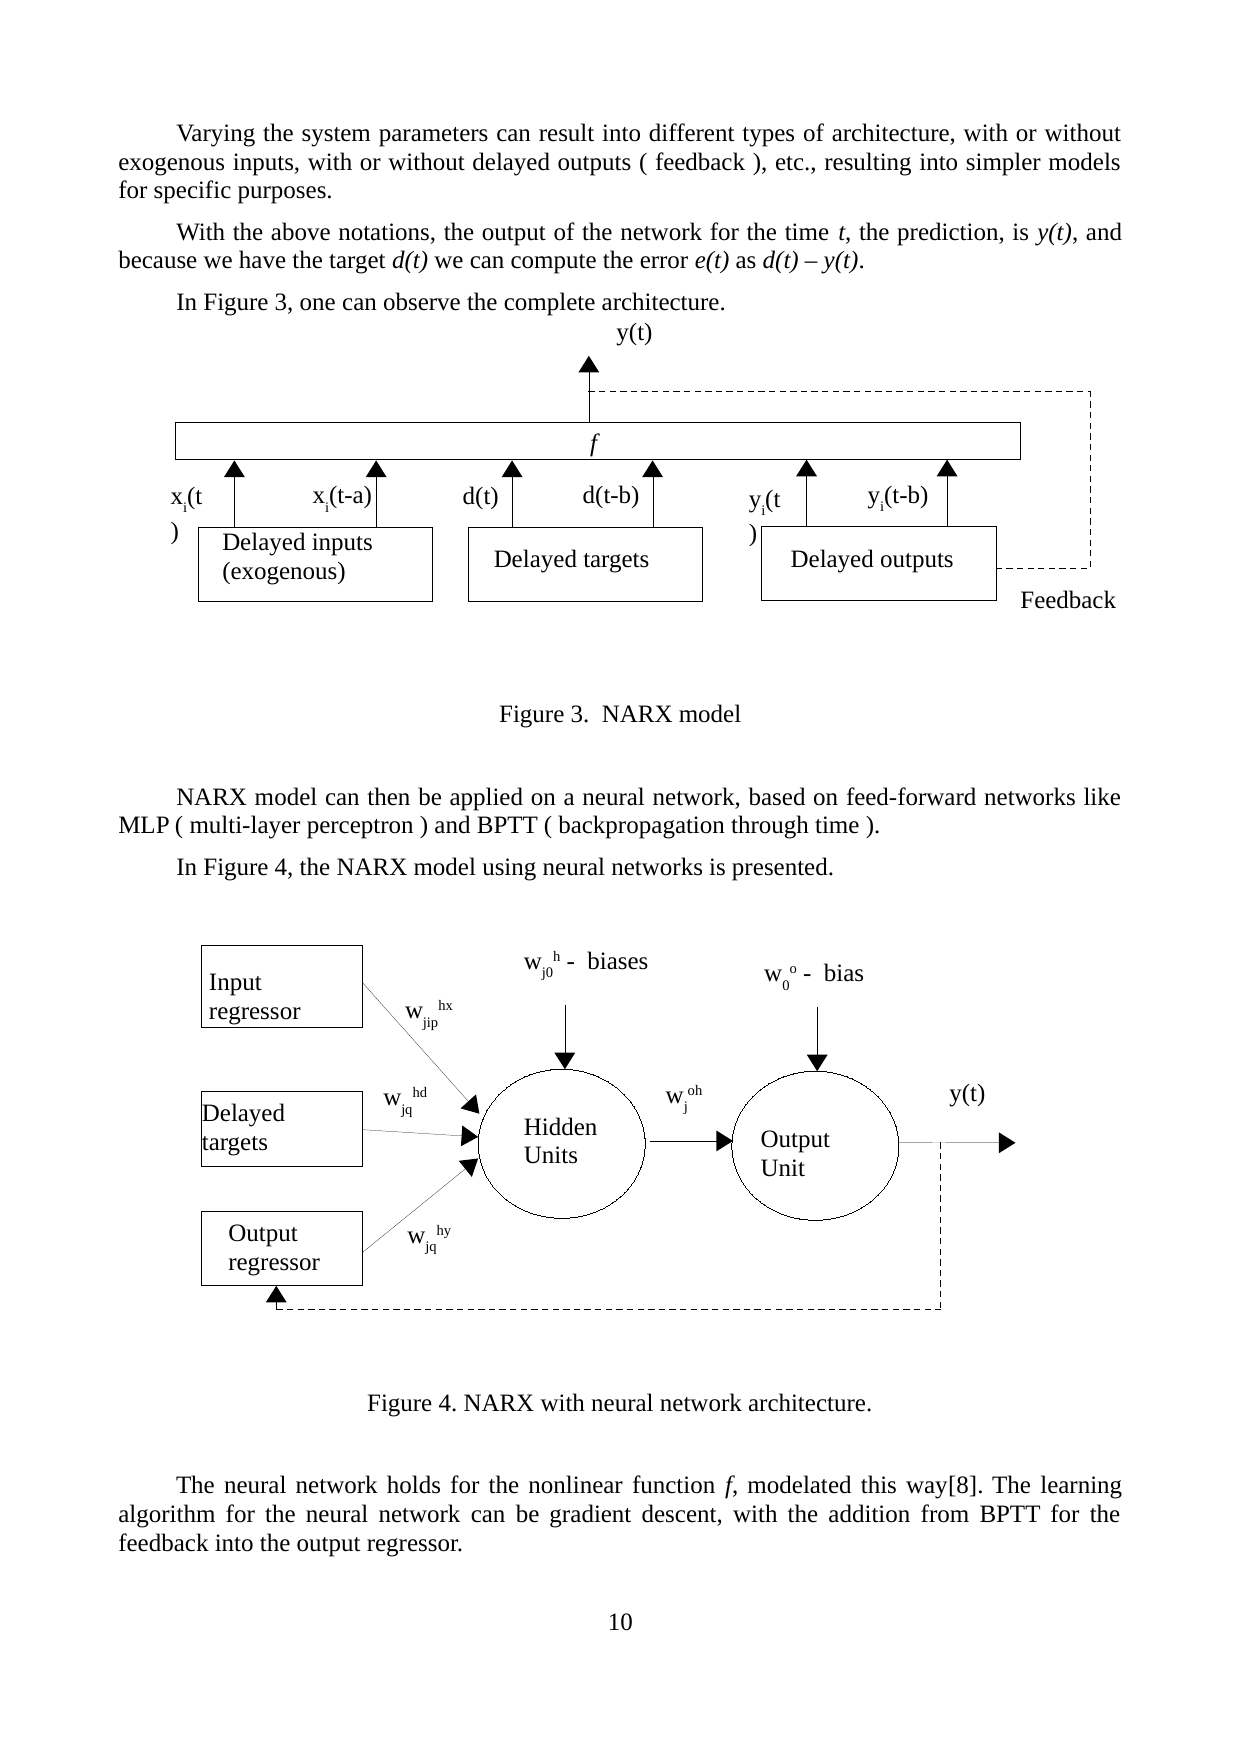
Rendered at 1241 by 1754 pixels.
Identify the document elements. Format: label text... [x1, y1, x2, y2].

text In Figure 4, the NARX model using neural networks is presented. [118, 852, 1122, 881]
text Varying the system parameters can result into different types of architecture, with or without exogenous inputs, with or without delayed outputs ( feedback ), etc., resulting into simpler models for specific purposes. [118, 118, 1122, 204]
text Figure 4. NARX with neural network architecture. [117, 1388, 1122, 1417]
text With the above notations, the output of the network for the time t, the prediction, is y(t), and because we have the target d(t) we can compute the error e(t) as d(t) – y(t). [118, 217, 1122, 274]
text Figure 3. NARX model [118, 699, 1122, 728]
text NARX model can then be applied on a neural network, based on feed-forward networks like MLP ( multi-layer perceptron ) and BPTT ( backpropagation through time ). [118, 782, 1122, 839]
text The neural network holds for the nonlinear function f, modelated this way[8]⁠. The learning algorithm for the neural network can be gradient descent, with the addition from BPTT for the feedback into the output regressor. [118, 1471, 1122, 1557]
text In Figure 3, one can observe the complete architecture. [118, 287, 1122, 316]
